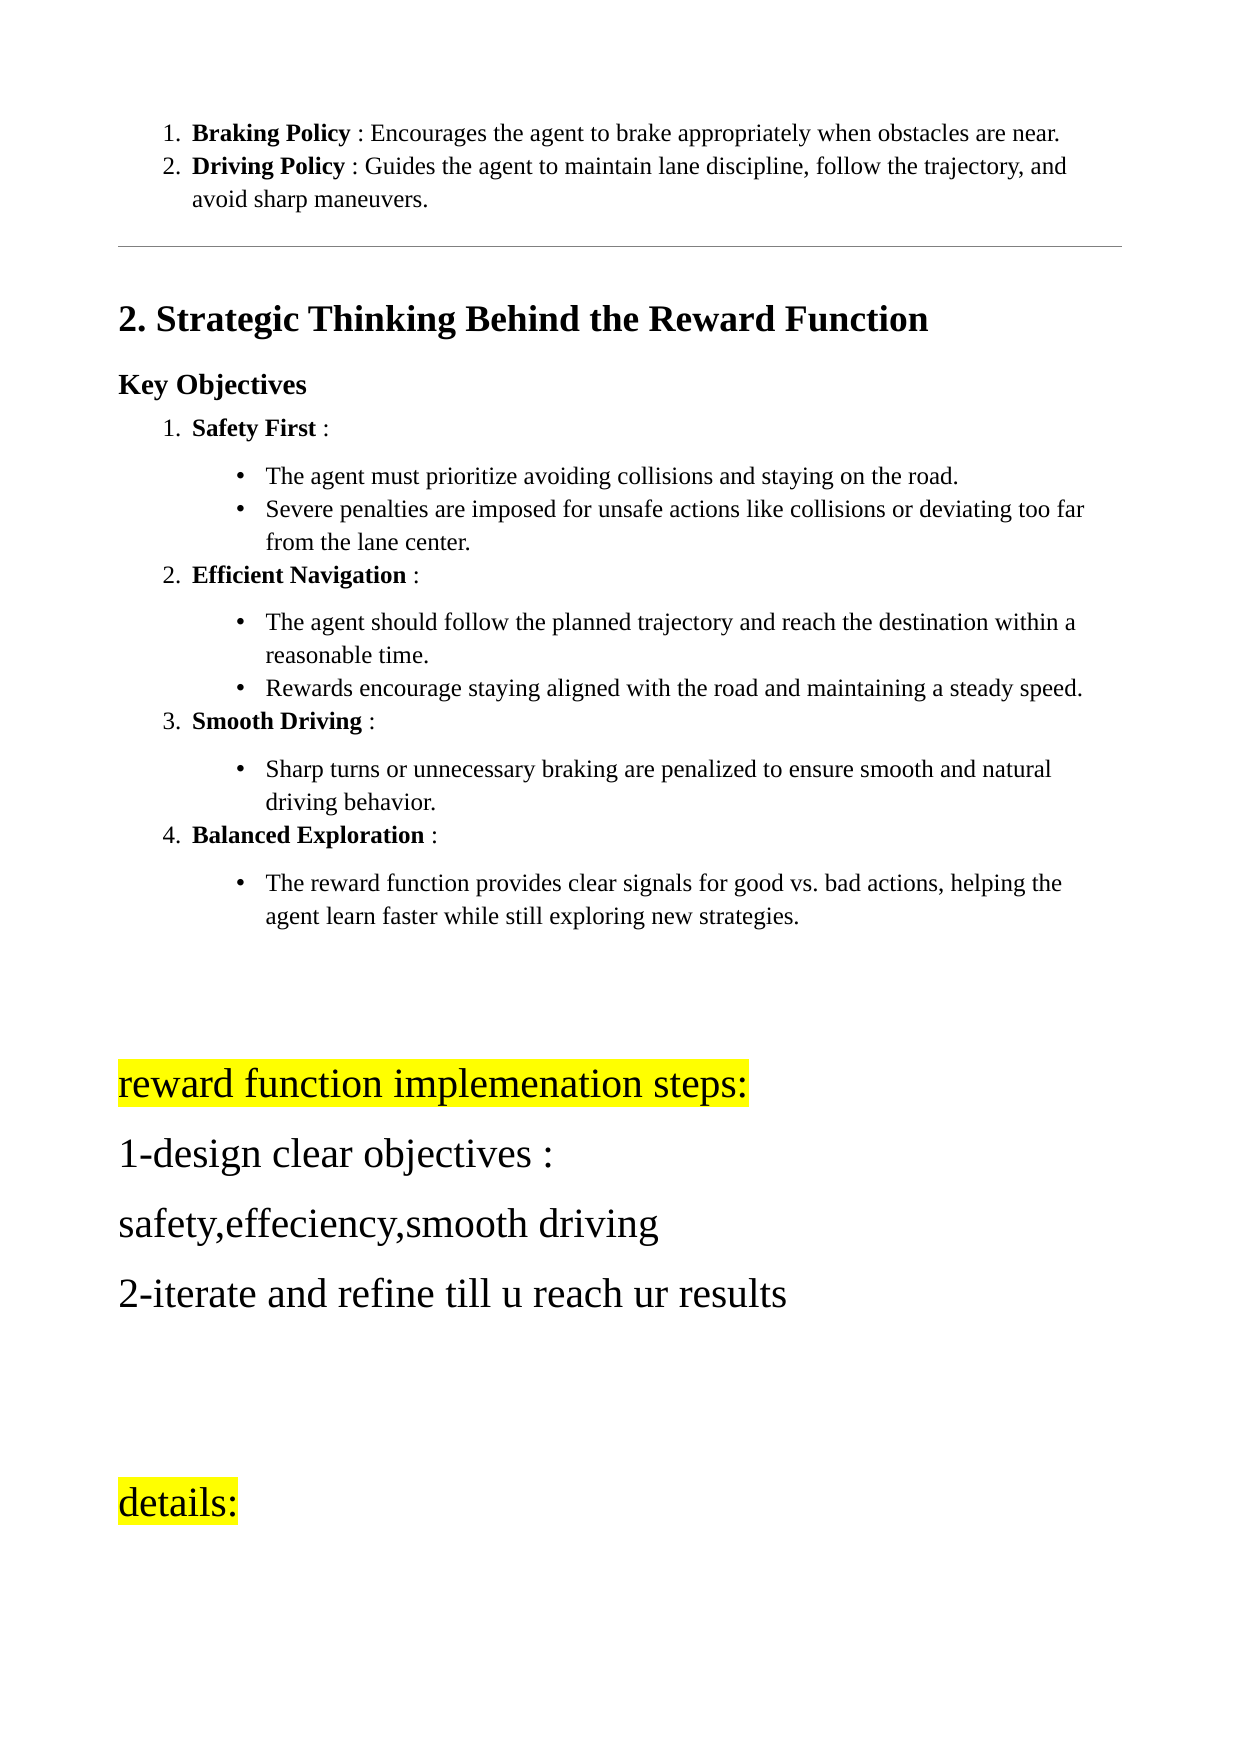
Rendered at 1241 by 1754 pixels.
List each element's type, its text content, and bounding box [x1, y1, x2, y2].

list Efficient Navigation : [162, 560, 1122, 588]
list The reward function provides clear signals for good vs. bad actions, helping the agent learn faster while still exploring new strategies. [236, 868, 1122, 929]
list Braking Policy : Encourages the agent to brake appropriately when obstacles are near. [162, 118, 1122, 147]
text details: [118, 1477, 1122, 1525]
list The agent must prioritize avoiding collisions and staying on the road. [236, 461, 1122, 489]
text 1-design clear objectives : [118, 1129, 1122, 1177]
list Driving Policy : Guides the agent to maintain lane discipline, follow the trajectory, and avoid sharp maneuvers. [162, 151, 1122, 213]
list Safety First : [162, 413, 1122, 442]
list Balanced Exploration : [162, 820, 1122, 849]
list The agent should follow the planned trajectory and reach the destination within a reasonable time. [236, 607, 1122, 669]
list Rewards encourage staying aligned with the road and maintaining a steady speed. [236, 673, 1122, 702]
text 2-iterate and refine till u reach ur results [118, 1268, 1122, 1316]
subtitle Key Objectives [118, 367, 1122, 401]
text reward function implemenation steps: [118, 1059, 1122, 1107]
list Severe penalties are imposed for unsafe actions like collisions or deviating too far from the lane center. [236, 494, 1122, 556]
list Smooth Driving : [162, 706, 1122, 735]
text safety,effeciency,smooth driving [118, 1198, 1122, 1246]
subtitle 2. Strategic Thinking Behind the Reward Function [118, 297, 1122, 340]
list Sharp turns or unnecessary braking are penalized to ensure smooth and natural driving behavior. [236, 754, 1122, 816]
